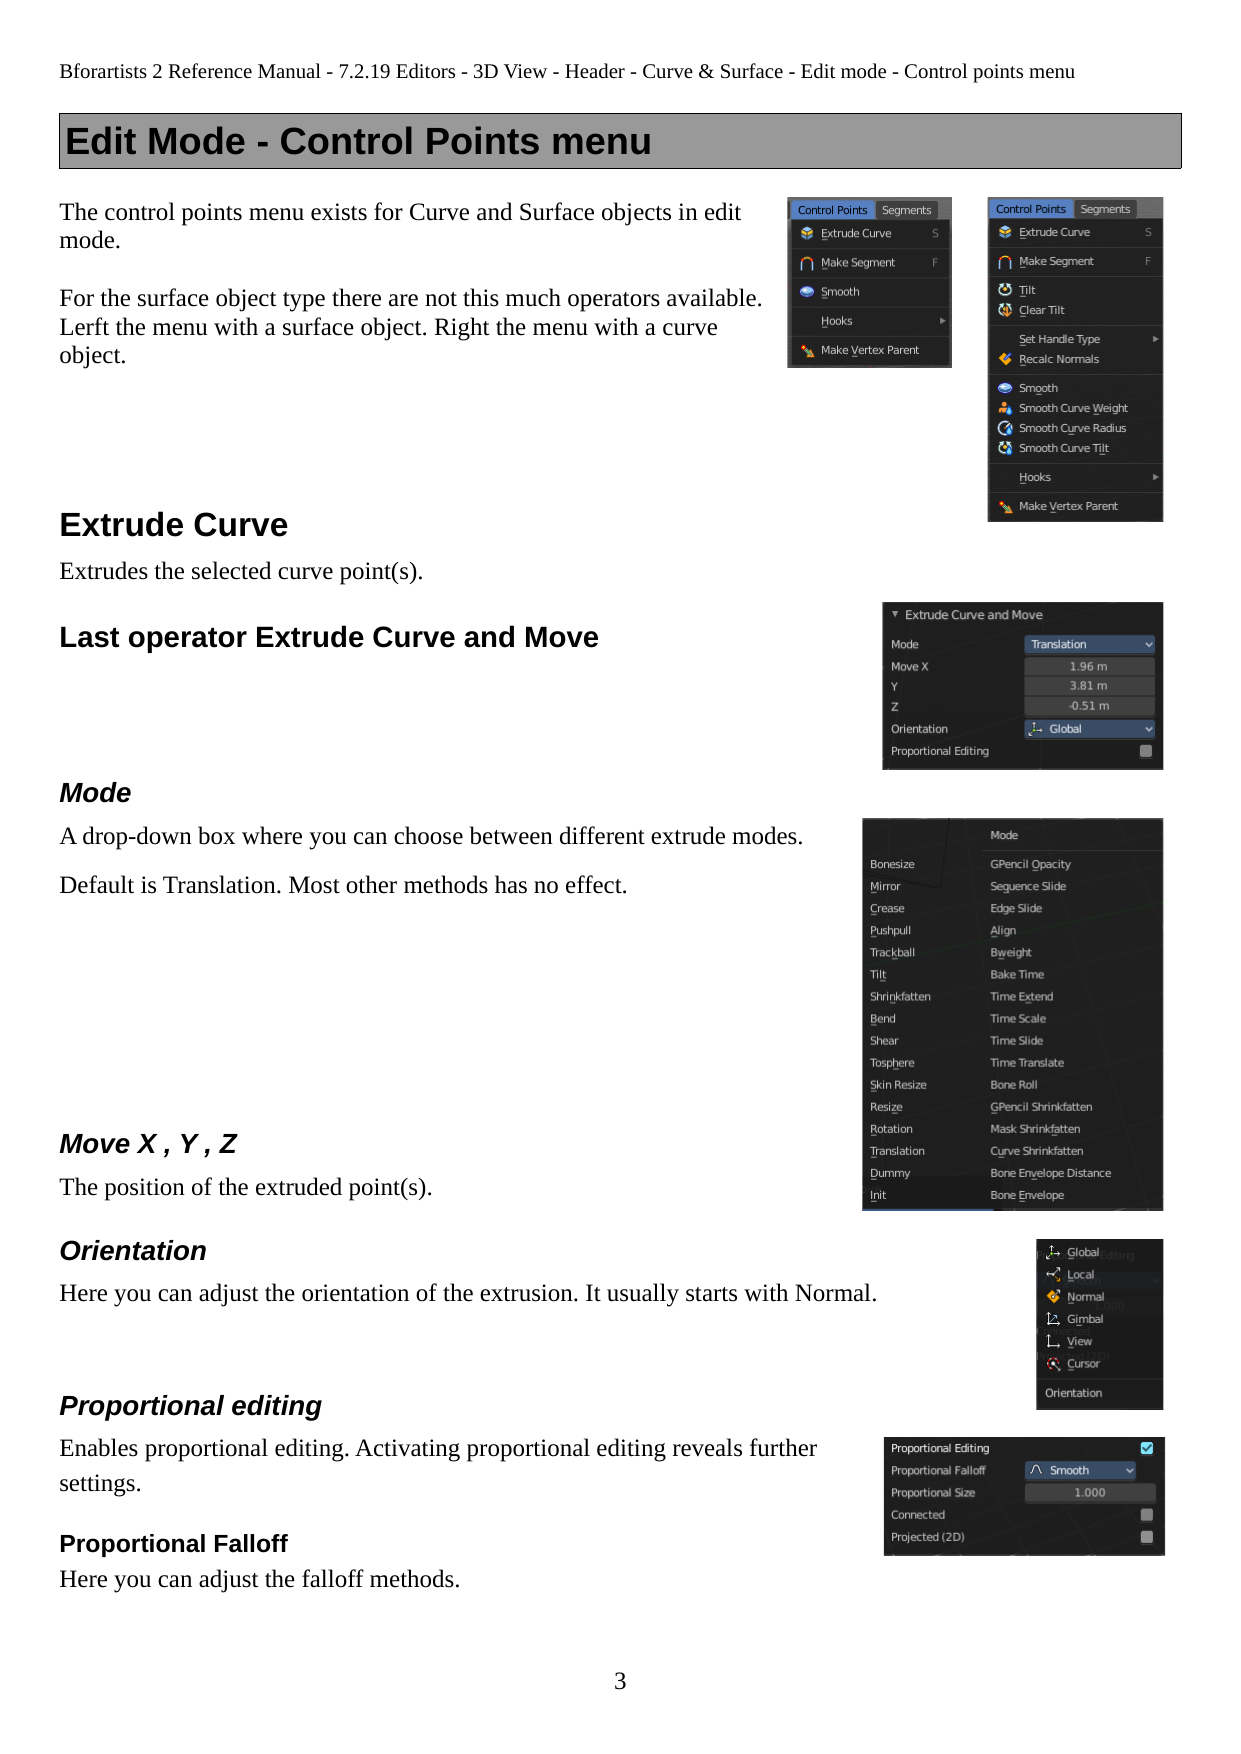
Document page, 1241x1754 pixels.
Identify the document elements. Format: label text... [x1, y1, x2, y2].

table_header Edit Mode - Control Points menu [60, 114, 1181, 168]
subtitle Move X , Y , Z [59, 1128, 862, 1160]
picture [862, 818, 1164, 1211]
picture [1036, 1239, 1164, 1410]
text A drop-down box where you can choose between different extrude modes. [59, 821, 862, 850]
subtitle [1164, 1128, 1181, 1160]
text For the surface object type there are not this much operators available. Lerft the menu with a surface object. Right the menu with a curve object. [59, 283, 987, 369]
text Here you can adjust the falloff methods. [59, 1564, 1181, 1593]
text The control points menu exists for Curve and Surface objects in edit mode. [59, 197, 787, 254]
picture [882, 602, 1164, 770]
text Here you can adjust the orientation of the extrusion. It usually starts with Normal. [59, 1278, 1036, 1307]
picture [787, 197, 952, 368]
picture [883, 1437, 1166, 1556]
picture [987, 197, 1164, 522]
subtitle Extrude Curve [59, 505, 1181, 544]
text Enables proportional editing. Activating proportional editing reveals further settings. [59, 1433, 1181, 1496]
text The position of the extruded point(s). [59, 1172, 862, 1201]
text Extrudes the selected curve point(s). [59, 556, 1181, 585]
subtitle Mode [59, 777, 1181, 808]
subtitle Last operator Extrude Curve and Move [59, 620, 882, 653]
text Default is Translation. Most other methods has no effect. [59, 870, 862, 899]
subtitle Proportional Falloff [59, 1529, 1181, 1558]
subtitle Orientation [59, 1234, 1181, 1266]
subtitle Proportional editing [59, 1389, 1181, 1421]
text [952, 197, 987, 254]
